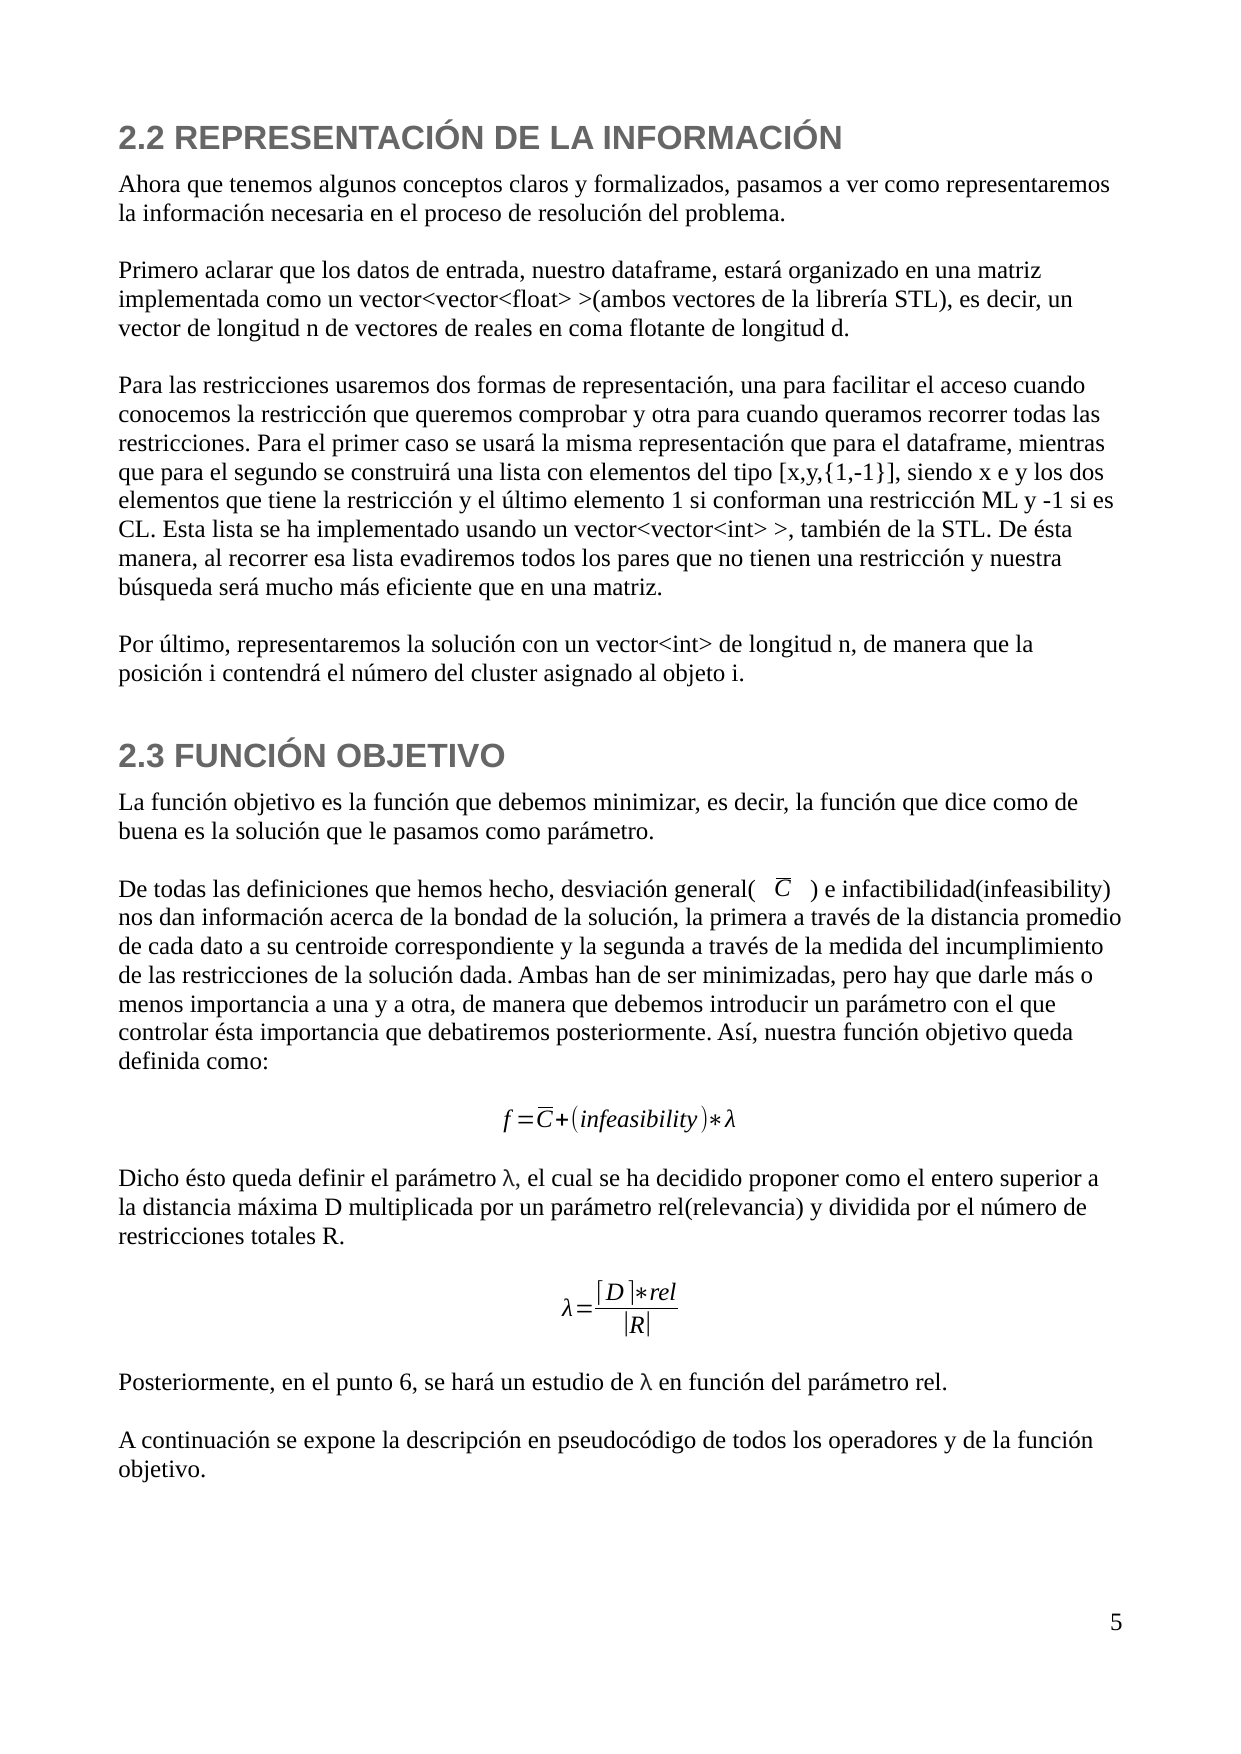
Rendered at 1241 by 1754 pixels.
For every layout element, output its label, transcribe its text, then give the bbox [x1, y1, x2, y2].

text Ahora que tenemos algunos conceptos claros y formalizados, pasamos a ver como representaremos la información necesaria en el proceso de resolución del problema. [118, 169, 1122, 227]
text Por último, representaremos la solución con un vector<int> de longitud n, de manera que la posición i contendrá el número del cluster asignado al objeto i. [118, 629, 1122, 687]
text A continuación se expone la descripción en pseudocódigo de todos los operadores y de la función objetivo. [118, 1426, 1122, 1483]
subtitle 2.2 REPRESENTACIÓN DE LA INFORMACIÓN [118, 118, 1122, 157]
text Dicho ésto queda definir el parámetro λ, el cual se ha decidido proponer como el entero superior a la distancia máxima D multiplicada por un parámetro rel(relevancia) y dividida por el número de restricciones totales R. [118, 1162, 1122, 1250]
text Posteriormente, en el punto 6, se hará un estudio de λ en función del parámetro rel. [118, 1367, 1122, 1397]
subtitle 2.3 FUNCIÓN OBJETIVO [118, 736, 1122, 775]
text Primero aclarar que los datos de entrada, nuestro dataframe, estará organizado en una matriz implementada como un vector<vector<float> >(ambos vectores de la librería STL), es decir, un vector de longitud n de vectores de reales en coma flotante de longitud d. [118, 256, 1122, 342]
text De todas las definiciones que hemos hecho, desviación general() e infactibilidad(infeasibility) nos dan información acerca de la bondad de la solución, la primera a través de la distancia promedio de cada dato a su centroide correspondiente y la segunda a través de la medida del incumplimiento de las restricciones de la solución dada. Ambas han de ser minimizadas, pero hay que darle más o menos importancia a una y a otra, de manera que debemos introducir un parámetro con el que controlar ésta importancia que debatiremos posteriormente. Así, nuestra función objetivo queda definida como: [118, 874, 1122, 1075]
text Para las restricciones usaremos dos formas de representación, una para facilitar el acceso cuando conocemos la restricción que queremos comprobar y otra para cuando queramos recorrer todas las restricciones. Para el primer caso se usará la misma representación que para el dataframe, mientras que para el segundo se construirá una lista con elementos del tipo [x,y,{1,-1}], siendo x e y los dos elementos que tiene la restricción y el último elemento 1 si conforman una restricción ML y -1 si es CL. Esta lista se ha implementado usando un vector<vector<int> >, también de la STL. De ésta manera, al recorrer esa lista evadiremos todos los pares que no tienen una restricción y nuestra búsqueda será mucho más eficiente que en una matriz. [118, 371, 1122, 601]
text La función objetivo es la función que debemos minimizar, es decir, la función que dice como de buena es la solución que le pasamos como parámetro. [118, 787, 1122, 845]
